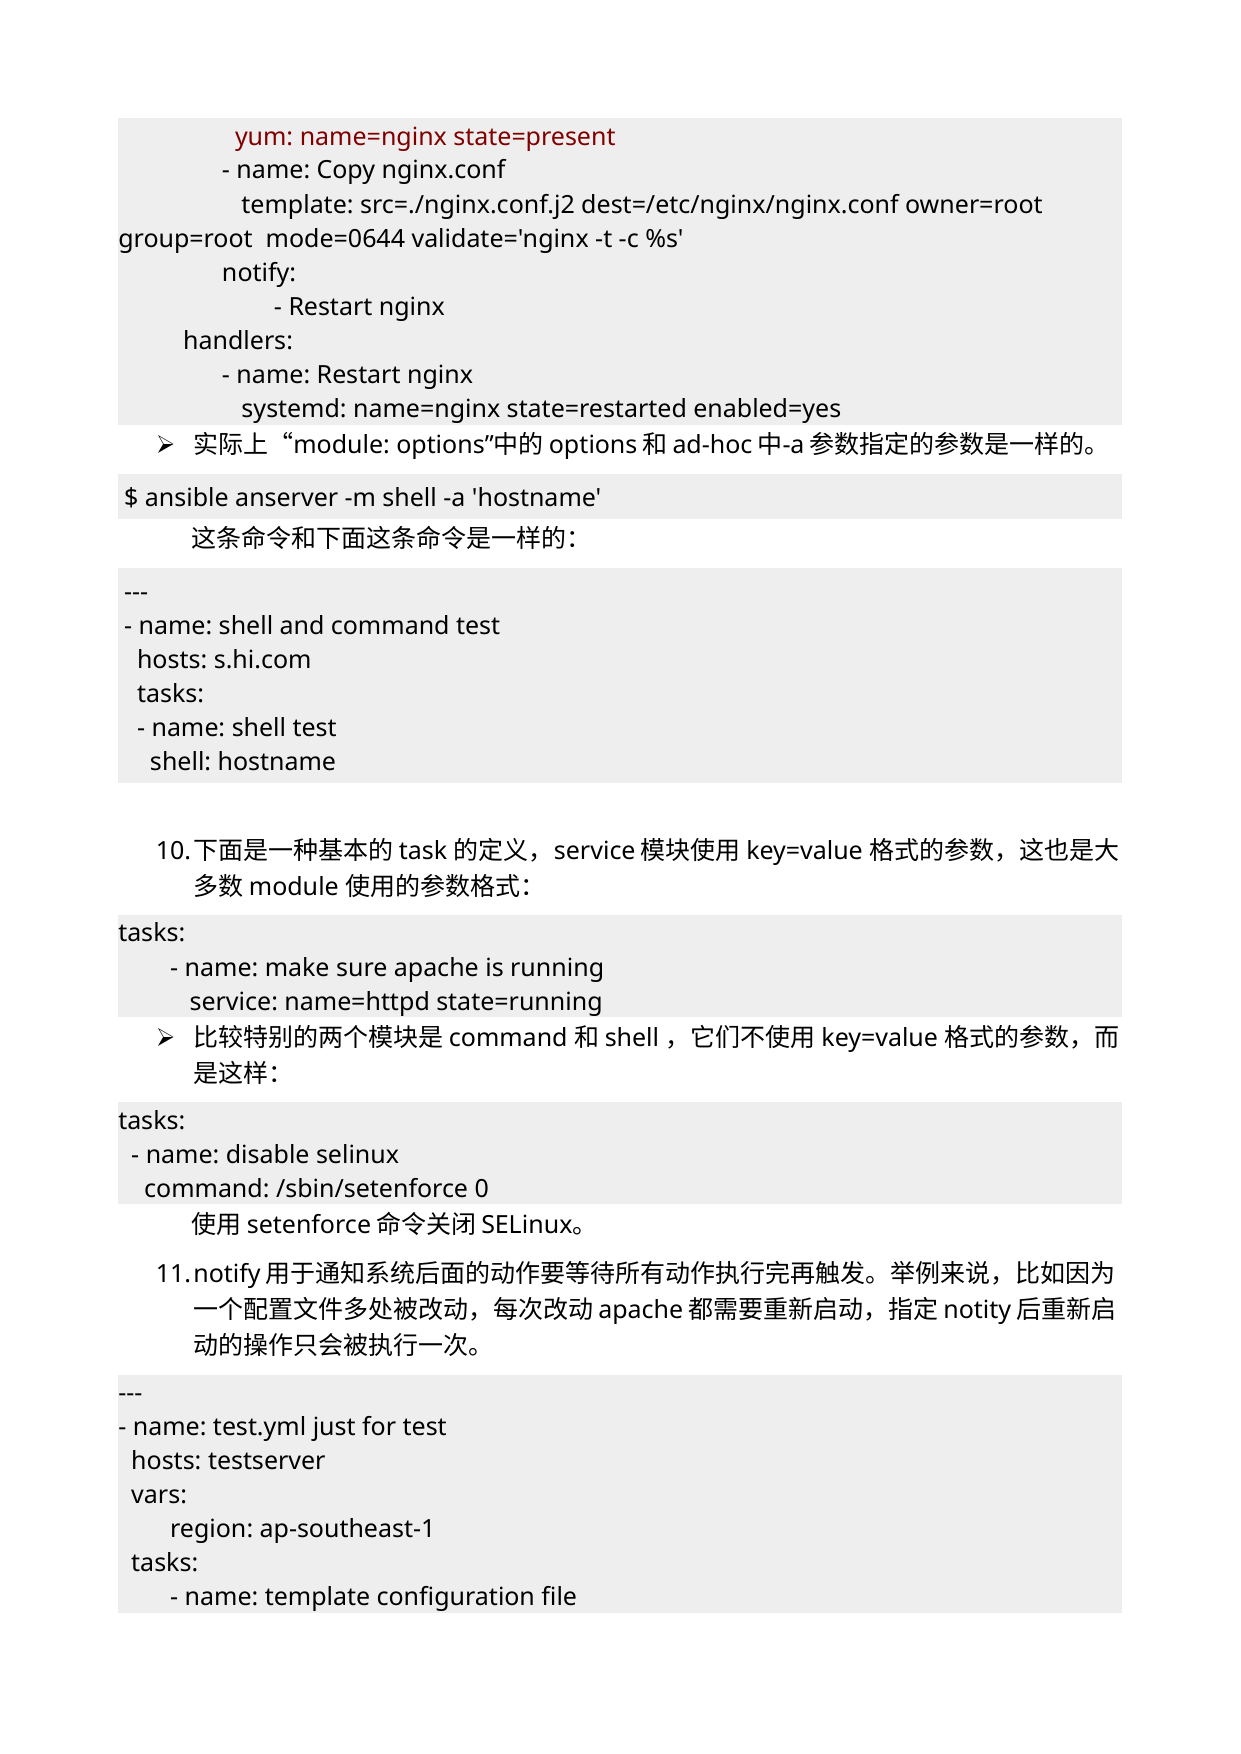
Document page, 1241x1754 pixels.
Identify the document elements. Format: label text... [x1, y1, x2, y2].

table_header tasks: - name: disable selinux command: /sbin/setenforce 0 [118, 1102, 1122, 1204]
text 这条命令和下面这条命令是一样的： [118, 519, 1122, 555]
list 比较特别的两个模块是 command 和 shell ，它们不使用 key=value 格式的参数，而是这样： [156, 1017, 1122, 1090]
table_header --- - name: shell and command test hosts: s.hi.com tasks: - name: shell test shell: hostname [118, 568, 1122, 783]
table_header tasks: - name: make sure apache is running service: name=httpd state=running [118, 915, 1122, 1017]
text 使用setenforce命令关闭SELinux。 [118, 1204, 1122, 1241]
table_header yum: name=nginx state=present - name: Copy nginx.conf template: src=./nginx.conf.j2 dest=/etc/nginx/nginx.conf owner=root group=root mode=0644 validate='nginx -t -c %s' notify: - Restart nginx handlers: - name: Restart nginx systemd: name=nginx state=restarted enabled=yes [118, 118, 1122, 425]
list notify用于通知系统后面的动作要等待所有动作执行完再触发。举例来说，比如因为一个配置文件多处被改动，每次改动apache都需要重新启动，指定notity后重新启动的操作只会被执行一次。 [156, 1253, 1122, 1362]
list 实际上“module: options”中的options和ad-hoc中-a参数指定的参数是一样的。 [156, 425, 1122, 461]
table_header --- - name: test.yml just for test hosts: testserver vars: region: ap-southeast-1 tasks: - name: template configuration file [118, 1375, 1122, 1613]
list 下面是一种基本的 task 的定义，service模块使用 key=value 格式的参数，这也是大多数 module 使用的参数格式： [156, 830, 1122, 903]
table_header $ ansible anserver -m shell -a 'hostname' [118, 474, 1122, 519]
